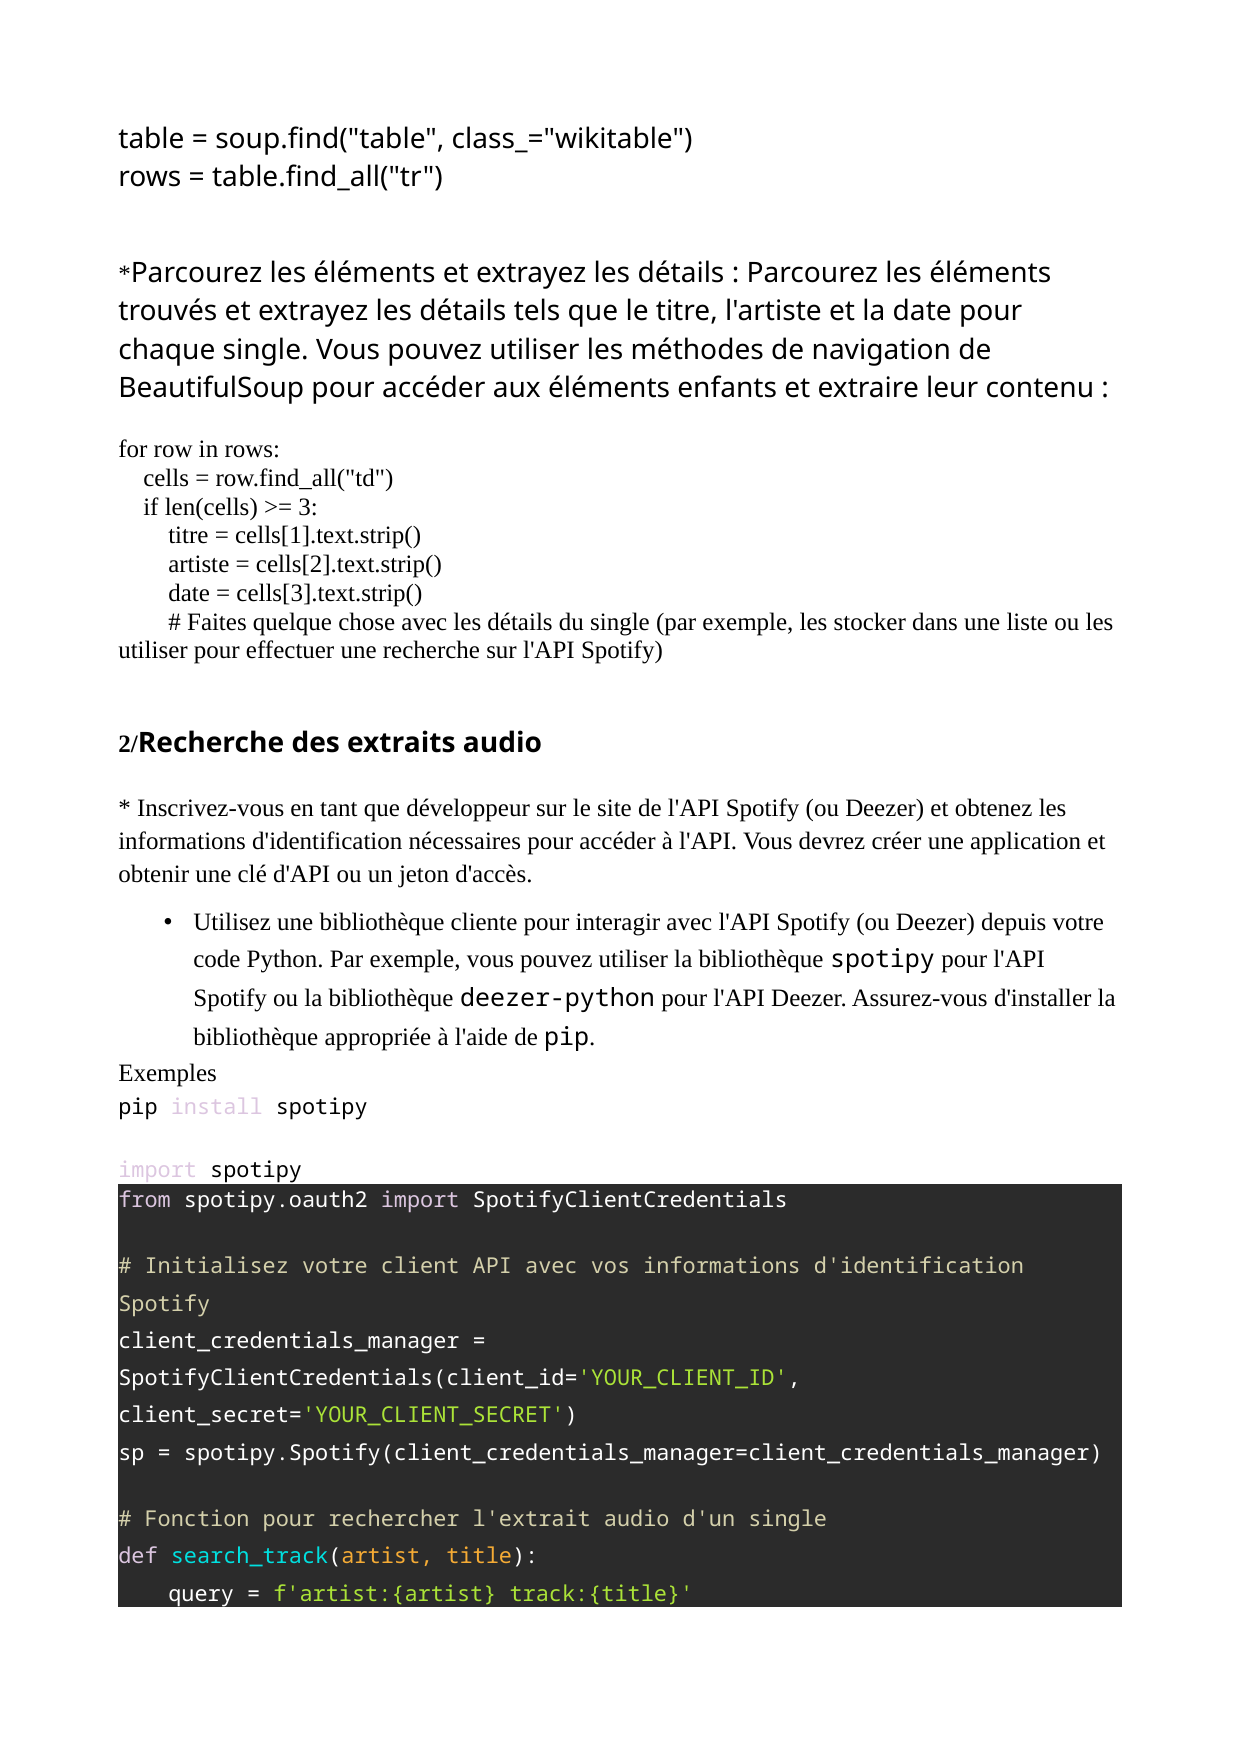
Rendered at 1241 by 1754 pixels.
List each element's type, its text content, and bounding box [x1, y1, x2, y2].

text if len(cells) >= 3: [118, 492, 1122, 521]
text table = soup.find("table", class_="wikitable") [118, 118, 1122, 156]
text titre = cells[1].text.strip() [118, 521, 1122, 549]
text for row in rows: [118, 434, 1122, 463]
text # Fonction pour rechercher l'extrait audio d'un single [118, 1503, 1122, 1533]
text # Faites quelque chose avec les détails du single (par exemple, les stocker dans une liste ou les utiliser pour effectuer une recherche sur l'API Spotify) [118, 607, 1122, 664]
text query = f'artist:{artist} track:{title}' [118, 1577, 1122, 1607]
text sp = spotipy.Spotify(client_credentials_manager=client_credentials_manager) [118, 1436, 1122, 1466]
text artiste = cells[2].text.strip() [118, 549, 1122, 578]
text Exemples [118, 1058, 1122, 1087]
text def search_track(artist, title): [118, 1540, 1122, 1570]
text # Initialisez votre client API avec vos informations d'identification Spotify [118, 1251, 1122, 1317]
text cells = row.find_all("td") [118, 463, 1122, 492]
text * Inscrivez-vous en tant que développeur sur le site de l'API Spotify (ou Deezer) et obtenez les informations d'identification nécessaires pour accéder à l'API. Vous devrez créer une application et obtenir une clé d'API ou un jeton d'accès. [118, 760, 1122, 888]
text rows = table.find_all("tr") [118, 156, 1122, 195]
text 2/Recherche des extraits audio [118, 722, 1122, 760]
text from spotipy.oauth2 import SpotifyClientCredentials [118, 1184, 1122, 1214]
list Utilisez une bibliothèque cliente pour interagir avec l'API Spotify (ou Deezer) depuis votre code Python. Par exemple, vous pouvez utiliser la bibliothèque spotipy pour l'API Spotify ou la bibliothèque deezer-python pour l'API Deezer. Assurez-vous d'installer la bibliothèque appropriée à l'aide de pip. [164, 907, 1122, 1053]
text *Parcourez les éléments et extrayez les détails : Parcourez les éléments trouvés et extrayez les détails tels que le titre, l'artiste et la date pour chaque single. Vous pouvez utiliser les méthodes de navigation de BeautifulSoup pour accéder aux éléments enfants et extraire leur contenu : [118, 252, 1122, 406]
text client_credentials_manager = SpotifyClientCredentials(client_id='YOUR_CLIENT_ID', client_secret='YOUR_CLIENT_SECRET') [118, 1325, 1122, 1429]
text date = cells[3].text.strip() [118, 578, 1122, 607]
text pip install spotipy [118, 1091, 1122, 1121]
text import spotipy [118, 1154, 1122, 1184]
